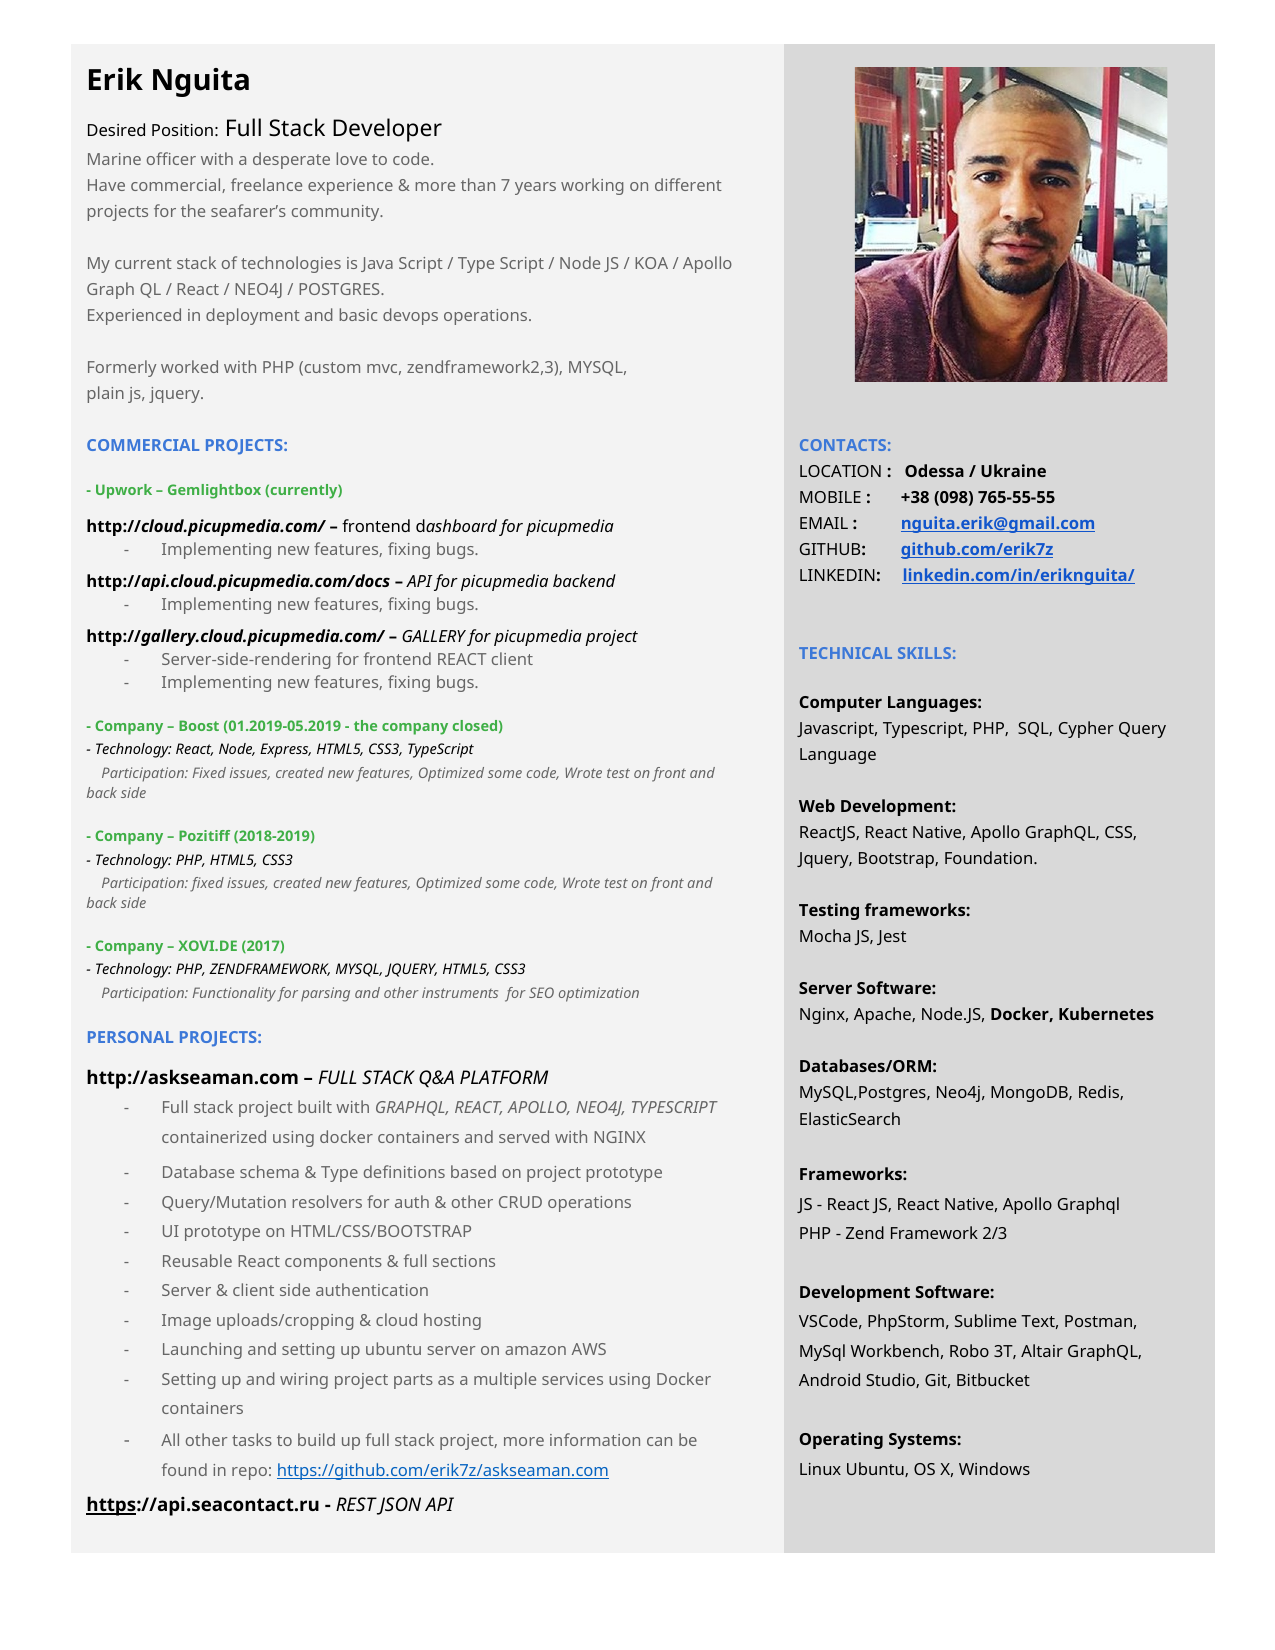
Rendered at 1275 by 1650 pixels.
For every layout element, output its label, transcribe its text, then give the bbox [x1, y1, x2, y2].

table_header Erik Nguita Desired Position: Full Stack Developer Marine officer with a desperate love to code. Have commercial, freelance experience & more than 7 years working on different projects for the seafarer’s community. My current stack of technologies is Java Script / Type Script / Node JS / KOA / Apollo Graph QL / React / NEO4J / POSTGRES. Experienced in deployment and basic devops operations. Formerly worked with PHP (custom mvc, zendframework2,3), MYSQL, plain js, jquery. COMMERCIAL PROJECTS: - Upwork – Gemlightbox (currently) http://cloud.picupmedia.com/ – frontend dashboard for picupmedia Implementing new features, fixing bugs. http://api.cloud.picupmedia.com/­docs – API for picupmedia backend Implementing new features, fixing bugs. http://gallery.cloud.picupmedia.com/ – GALLERY for picupmedia project Server-side-rendering for frontend REACT client Implementing new features, fixing bugs. - Company – Boost (01.2019-05.2019 - the company closed) - Technology: React, Node, Express, HTML5, CSS3, TypeScript Participation: Fixed issues, created new features, Optimized some code, Wrote test on front and back side - Company – Pozitiff (2018-2019) - Technology: PHP, HTML5, CSS3 Participation: fixed issues, created new features, Optimized some code, Wrote test on front and back side - Company – XOVI.DE (2017) - Technology: PHP, ZENDFRAMEWORK, MYSQL, JQUERY, HTML5, CSS3 Participation: Functionality for parsing and other instruments for SEO optimization PERSONAL PROJECTS: http://askseaman.com – FULL STACK Q&A PLATFORM Full stack project built with GRAPHQL, REACT, APOLLO, NEO4J, TYPESCRIPT containerized using docker containers and served with NGINX Database schema & Type definitions based on project prototype Query/Mutation resolvers for auth & other CRUD operations UI prototype on HTML/CSS/BOOTSTRAP Reusable React components & full sections Server & client side authentication Image uploads/cropping & cloud hosting Launching and setting up ubuntu server on amazon AWS Setting up and wiring project parts as a multiple services using Docker containers All other tasks to build up full stack project, more information can be found in repo: https://github.com/erik7z/askseaman.com https://api.seacontact.ru - REST JSON API [71, 44, 784, 1553]
table_header CONTACTS: LOCATION : Odessa / Ukraine MOBILE : +38 (098) 765-55-55 EMAIL : nguita.erik@gmail.com GITHUB: github.com/erik7z LINKEDIN: linkedin.com/in/eriknguita/ TECHNICAL SKILLS: Computer Languages: Javascript, Typescript, PHP, SQL, Cypher Query Language Web Development: ReactJS, React Native, Apollo GraphQL, CSS, Jquery, Bootstrap, Foundation. Testing frameworks: Mocha JS, Jest Server Software: Nginx, Apache, Node.JS, Docker, Kubernetes Databases/ORM: MySQL,Postgres, Neo4j, MongoDB, Redis, ElasticSearch Frameworks: JS - React JS, React Native, Apollo Graphql PHP - Zend Framework 2/3 Development Software: VSCode, PhpStorm, Sublime Text, Postman, MySql Workbench, Robo 3T, Altair GraphQL, Android Studio, Git, Bitbucket Operating Systems: Linux Ubuntu, OS X, Windows [784, 44, 1215, 1553]
picture [854, 67, 1168, 382]
